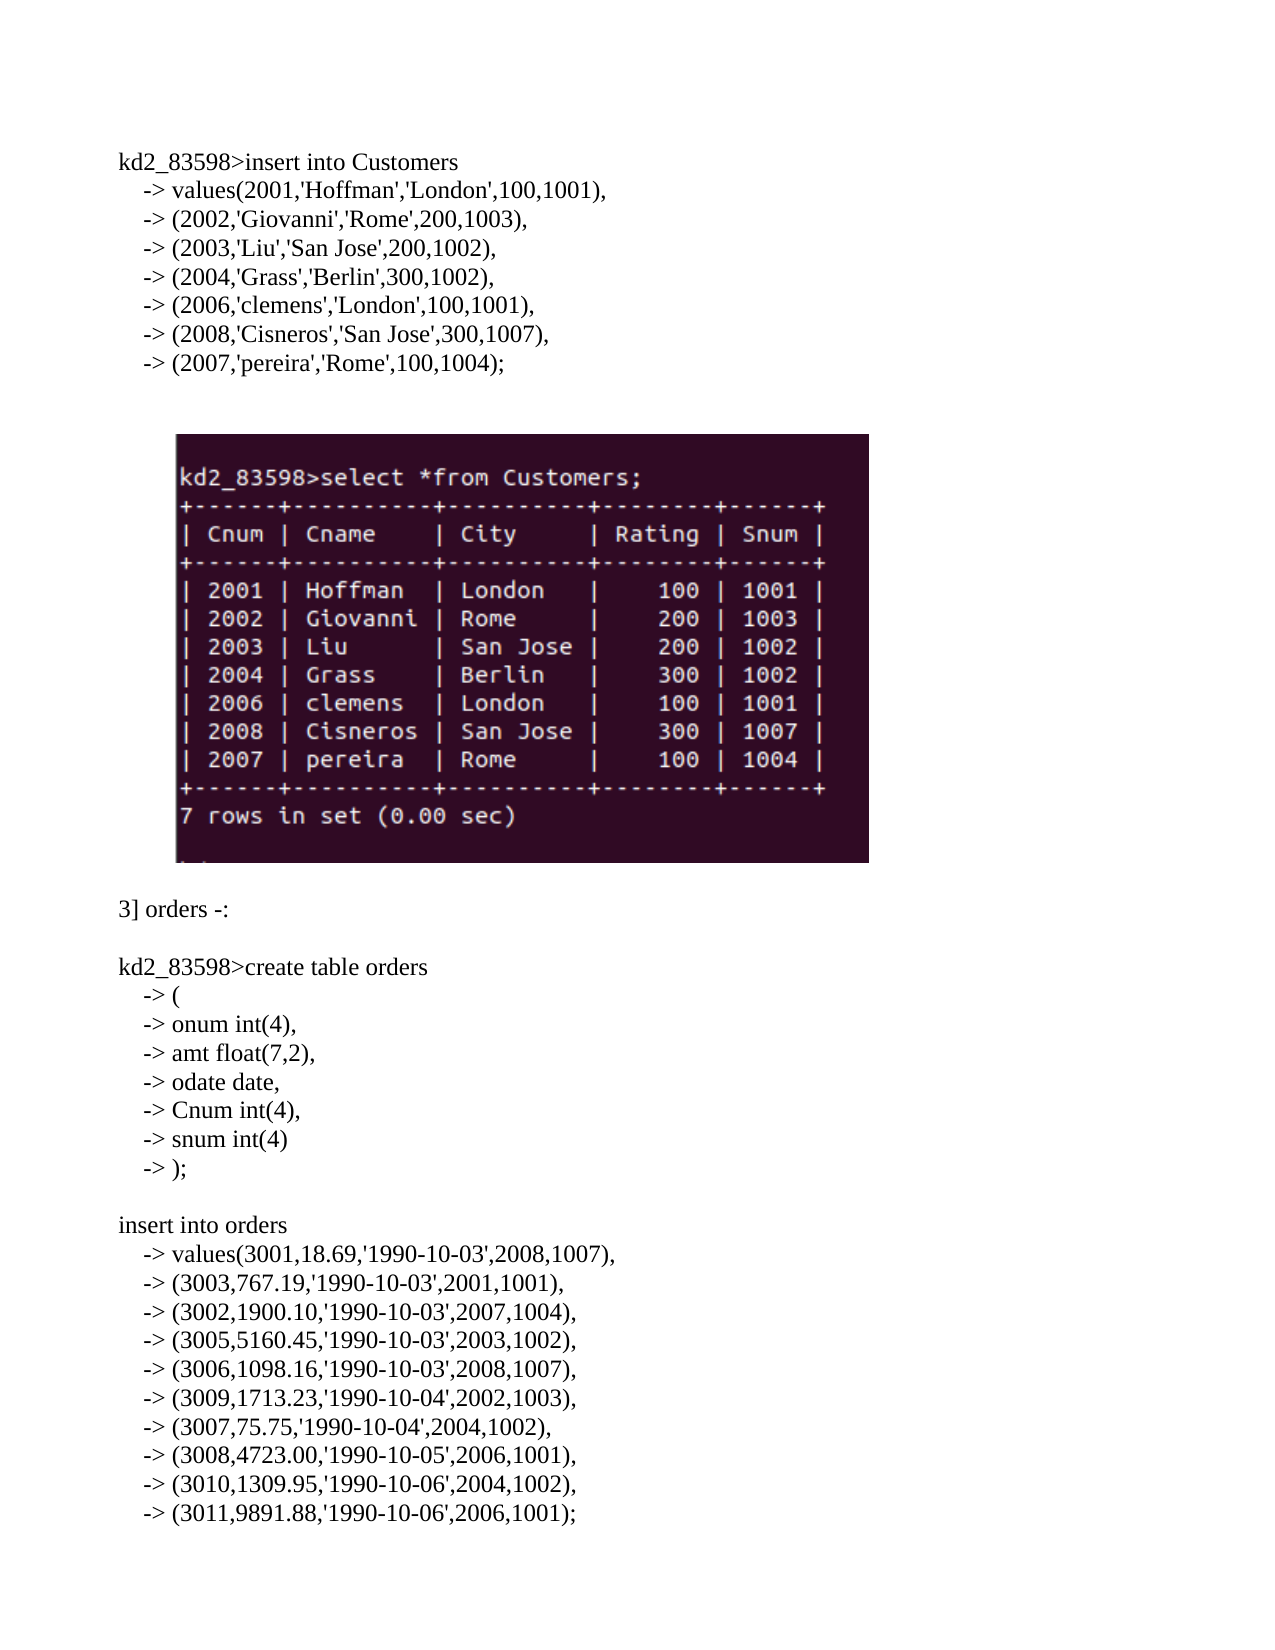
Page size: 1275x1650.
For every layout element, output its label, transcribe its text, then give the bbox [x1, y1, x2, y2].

text -> (3003,767.19,'1990-10-03',2001,1001), [118, 1268, 1157, 1297]
text -> (3005,5160.45,'1990-10-03',2003,1002), [118, 1326, 1157, 1354]
text -> (2006,'clemens','London',100,1001), [118, 291, 1157, 319]
text kd2_83598>insert into Customers [118, 147, 1157, 176]
text -> values(2001,'Hoffman','London',100,1001), [118, 176, 1157, 204]
text -> snum int(4) [118, 1124, 1157, 1153]
text -> (3002,1900.10,'1990-10-03',2007,1004), [118, 1297, 1157, 1326]
text -> values(3001,18.69,'1990-10-03',2008,1007), [118, 1239, 1157, 1268]
text -> ( [118, 981, 1157, 1009]
text kd2_83598>create table orders [118, 952, 1157, 981]
text -> (2003,'Liu','San Jose',200,1002), [118, 233, 1157, 262]
text -> odate date, [118, 1067, 1157, 1096]
text -> (3011,9891.88,'1990-10-06',2006,1001); [118, 1498, 1157, 1527]
text -> Cnum int(4), [118, 1096, 1157, 1124]
text -> (2002,'Giovanni','Rome',200,1003), [118, 204, 1157, 233]
text -> (2004,'Grass','Berlin',300,1002), [118, 262, 1157, 291]
text -> (3010,1309.95,'1990-10-06',2004,1002), [118, 1469, 1157, 1498]
text -> (3007,75.75,'1990-10-04',2004,1002), [118, 1412, 1157, 1441]
text -> (2007,'pereira','Rome',100,1004); [118, 348, 1157, 377]
text -> amt float(7,2), [118, 1038, 1157, 1067]
picture [175, 434, 869, 863]
text 3] orders -: [118, 894, 1157, 923]
text -> (3009,1713.23,'1990-10-04',2002,1003), [118, 1383, 1157, 1412]
text -> (3006,1098.16,'1990-10-03',2008,1007), [118, 1354, 1157, 1383]
text -> onum int(4), [118, 1009, 1157, 1038]
text -> ); [118, 1153, 1157, 1182]
text -> (3008,4723.00,'1990-10-05',2006,1001), [118, 1441, 1157, 1469]
text -> (2008,'Cisneros','San Jose',300,1007), [118, 319, 1157, 348]
text insert into orders [118, 1211, 1157, 1239]
